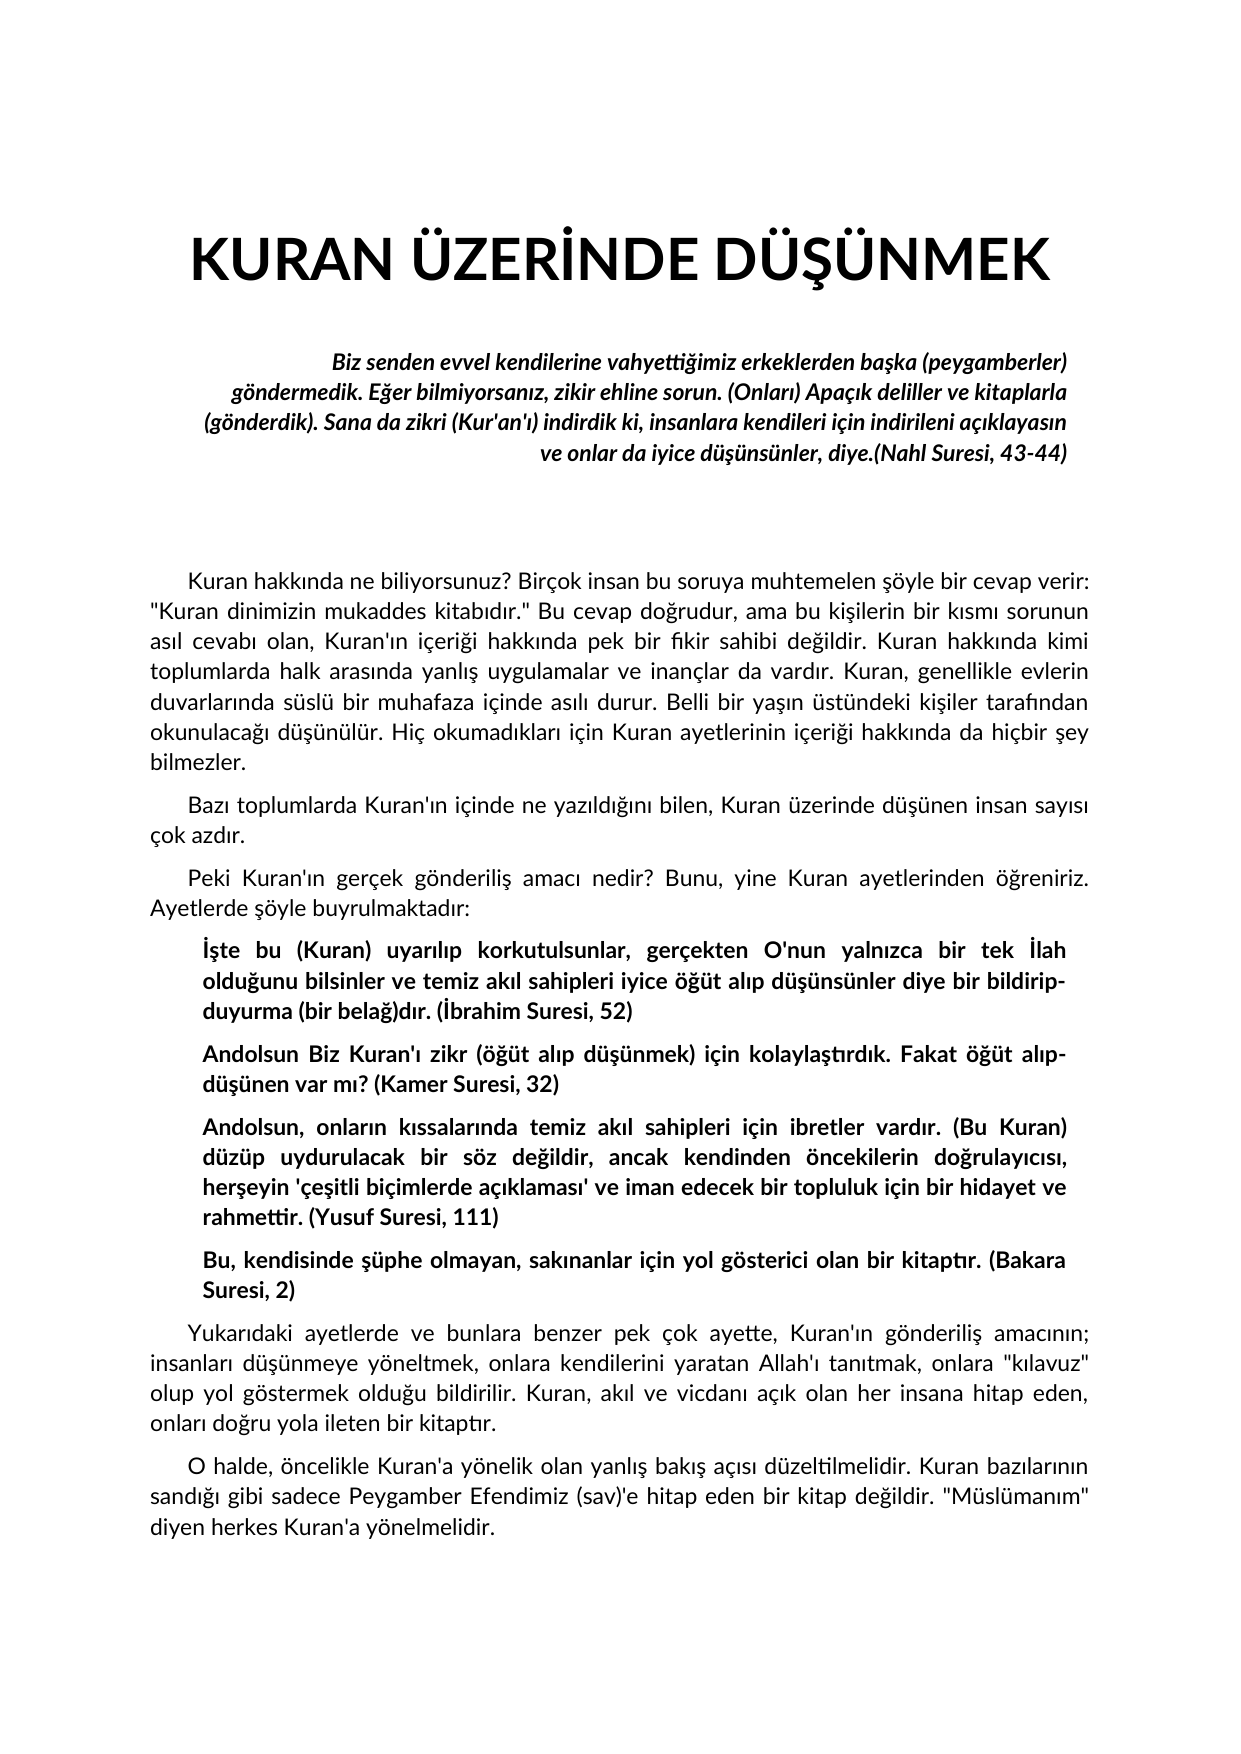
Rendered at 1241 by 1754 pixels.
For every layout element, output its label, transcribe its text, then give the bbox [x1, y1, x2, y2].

text Bu, kendisinde şüphe olmayan, sakınanlar için yol gösterici olan bir kitaptır. (Bakara Suresi, 2) [202, 1246, 1068, 1303]
subtitle KURAN ÜZERİNDE DÜŞÜNMEK [150, 222, 1090, 292]
text Kuran hakkında ne biliyorsunuz? Birçok insan bu soruya muhtemelen şöyle bir cevap verir: "Kuran dinimizin mukaddes kitabıdır." Bu cevap doğrudur, ama bu kişilerin bir kısmı sorunun asıl cevabı olan, Kuran'ın içeriği hakkında pek bir fikir sahibi değildir. Kuran hakkında kimi toplumlarda halk arasında yanlış uygulamalar ve inançlar da vardır. Kuran, genellikle evlerin duvarlarında süslü bir muhafaza içinde asılı durur. Belli bir yaşın üstündeki kişiler tarafından okunulacağı düşünülür. Hiç okumadıkları için Kuran ayetlerinin içeriği hakkında da hiçbir şey bilmezler. [150, 566, 1090, 775]
text Andolsun, onların kıssalarında temiz akıl sahipleri için ibretler vardır. (Bu Kuran) düzüp uydurulacak bir söz değildir, ancak kendinden öncekilerin doğrulayıcısı, herşeyin 'çeşitli biçimlerde açıklaması' ve iman edecek bir topluluk için bir hidayet ve rahmettir. (Yusuf Suresi, 111) [202, 1112, 1068, 1230]
text Biz senden evvel kendilerine vahyettiğimiz erkeklerden başka (peygamberler) göndermedik. Eğer bilmiyorsanız, zikir ehline sorun. (Onları) Apaçık deliller ve kitaplarla (gönderdik). Sana da zikri (Kur'an'ı) indirdik ki, insanlara kendileri için indirileni açıklayasın ve onlar da iyice düşünsünler, diye.(Nahl Suresi, 43-44) [202, 348, 1068, 466]
text Andolsun Biz Kuran'ı zikr (öğüt alıp düşünmek) için kolaylaştırdık. Fakat öğüt alıp-düşünen var mı? (Kamer Suresi, 32) [202, 1039, 1068, 1097]
text Yukarıdaki ayetlerde ve bunlara benzer pek çok ayette, Kuran'ın gönderiliş amacının; insanları düşünmeye yöneltmek, onlara kendilerini yaratan Allah'ı tanıtmak, onlara "kılavuz" olup yol göstermek olduğu bildirilir. Kuran, akıl ve vicdanı açık olan her insana hitap eden, onları doğru yola ileten bir kitaptır. [150, 1318, 1090, 1437]
text İşte bu (Kuran) uyarılıp korkutulsunlar, gerçekten O'nun yalnızca bir tek İlah olduğunu bilsinler ve temiz akıl sahipleri iyice öğüt alıp düşünsünler diye bir bildirip-duyurma (bir belağ)dır. (İbrahim Suresi, 52) [202, 936, 1068, 1024]
text Peki Kuran'ın gerçek gönderiliş amacı nedir? Bunu, yine Kuran ayetlerinden öğreniriz. Ayetlerde şöyle buyrulmaktadır: [150, 863, 1090, 921]
text Bazı toplumlarda Kuran'ın içinde ne yazıldığını bilen, Kuran üzerinde düşünen insan sayısı çok azdır. [150, 790, 1090, 848]
text O halde, öncelikle Kuran'a yönelik olan yanlış bakış açısı düzeltilmelidir. Kuran bazılarının sandığı gibi sadece Peygamber Efendimiz (sav)'e hitap eden bir kitap değildir. "Müslümanım" diyen herkes Kuran'a yönelmelidir. [150, 1452, 1090, 1540]
